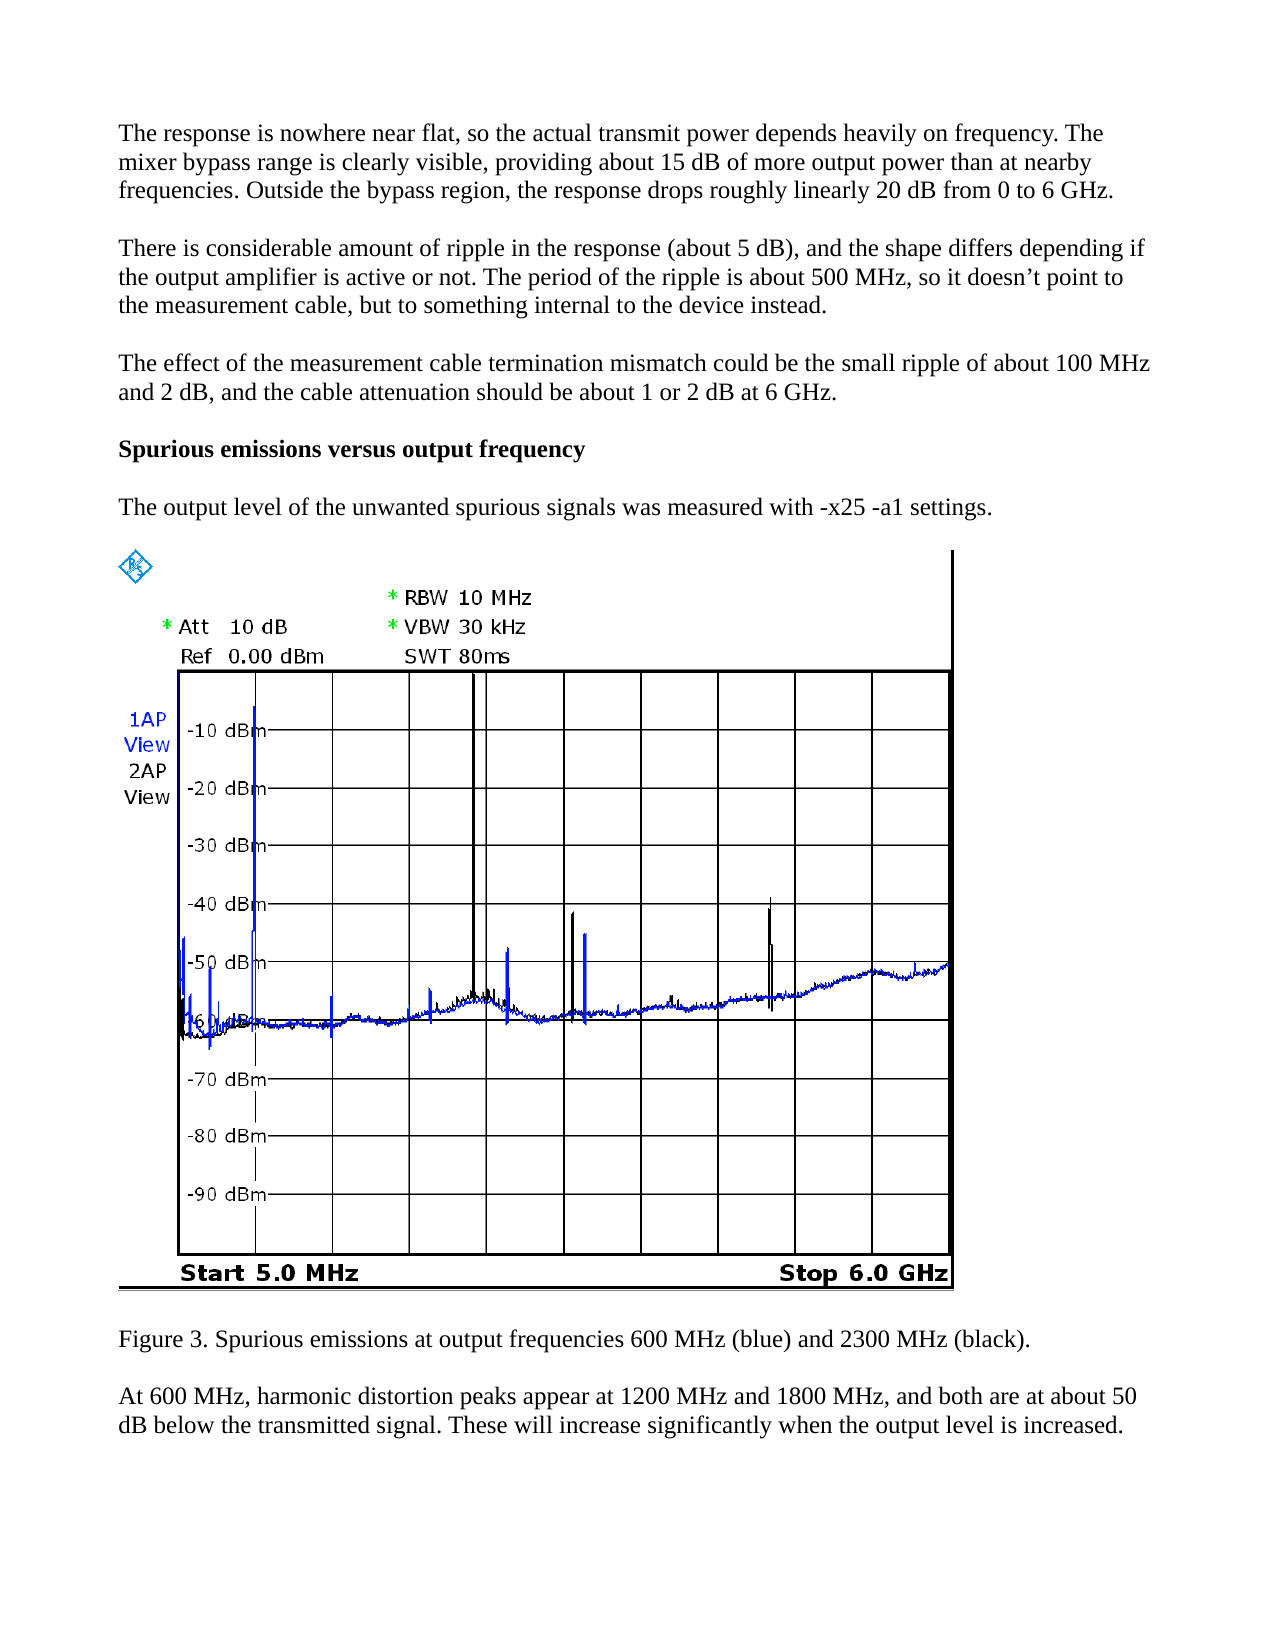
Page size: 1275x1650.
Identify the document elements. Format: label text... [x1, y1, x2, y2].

text There is considerable amount of ripple in the response (about 5 dB), and the shape differs depending if the output amplifier is active or not. The period of the ripple is about 500 MHz, so it doesn’t point to the measurement cable, but to something internal to the device instead. [118, 233, 1157, 319]
text Spurious emissions versus output frequency [118, 434, 1157, 463]
picture [118, 549, 134, 565]
text The output level of the unwanted spurious signals was measured with -x25 -a1 settings. [118, 492, 1157, 521]
picture [131, 570, 138, 579]
text Figure 3. Spurious emissions at output frequencies 600 MHz (blue) and 2300 MHz (black). [118, 1324, 1157, 1352]
picture [141, 562, 148, 572]
text The response is nowhere near flat, so the actual transmit power depends heavily on frequency. The mixer bypass range is clearly visible, providing about 15 dB of more output power than at nearby frequencies. Outside the bypass region, the response drops roughly linearly 20 dB from 0 to 6 GHz. [118, 118, 1157, 204]
text The effect of the measurement cable termination mismatch could be the small ripple of about 100 MHz and 2 dB, and the cable attenuation should be about 1 or 2 dB at 6 GHz. [118, 348, 1157, 406]
picture [118, 549, 954, 1324]
text At 600 MHz, harmonic distortion peaks appear at 1200 MHz and 1800 MHz, and both are at about 50 dB below the transmitted signal. These will increase significantly when the output level is increased. [118, 1381, 1157, 1439]
